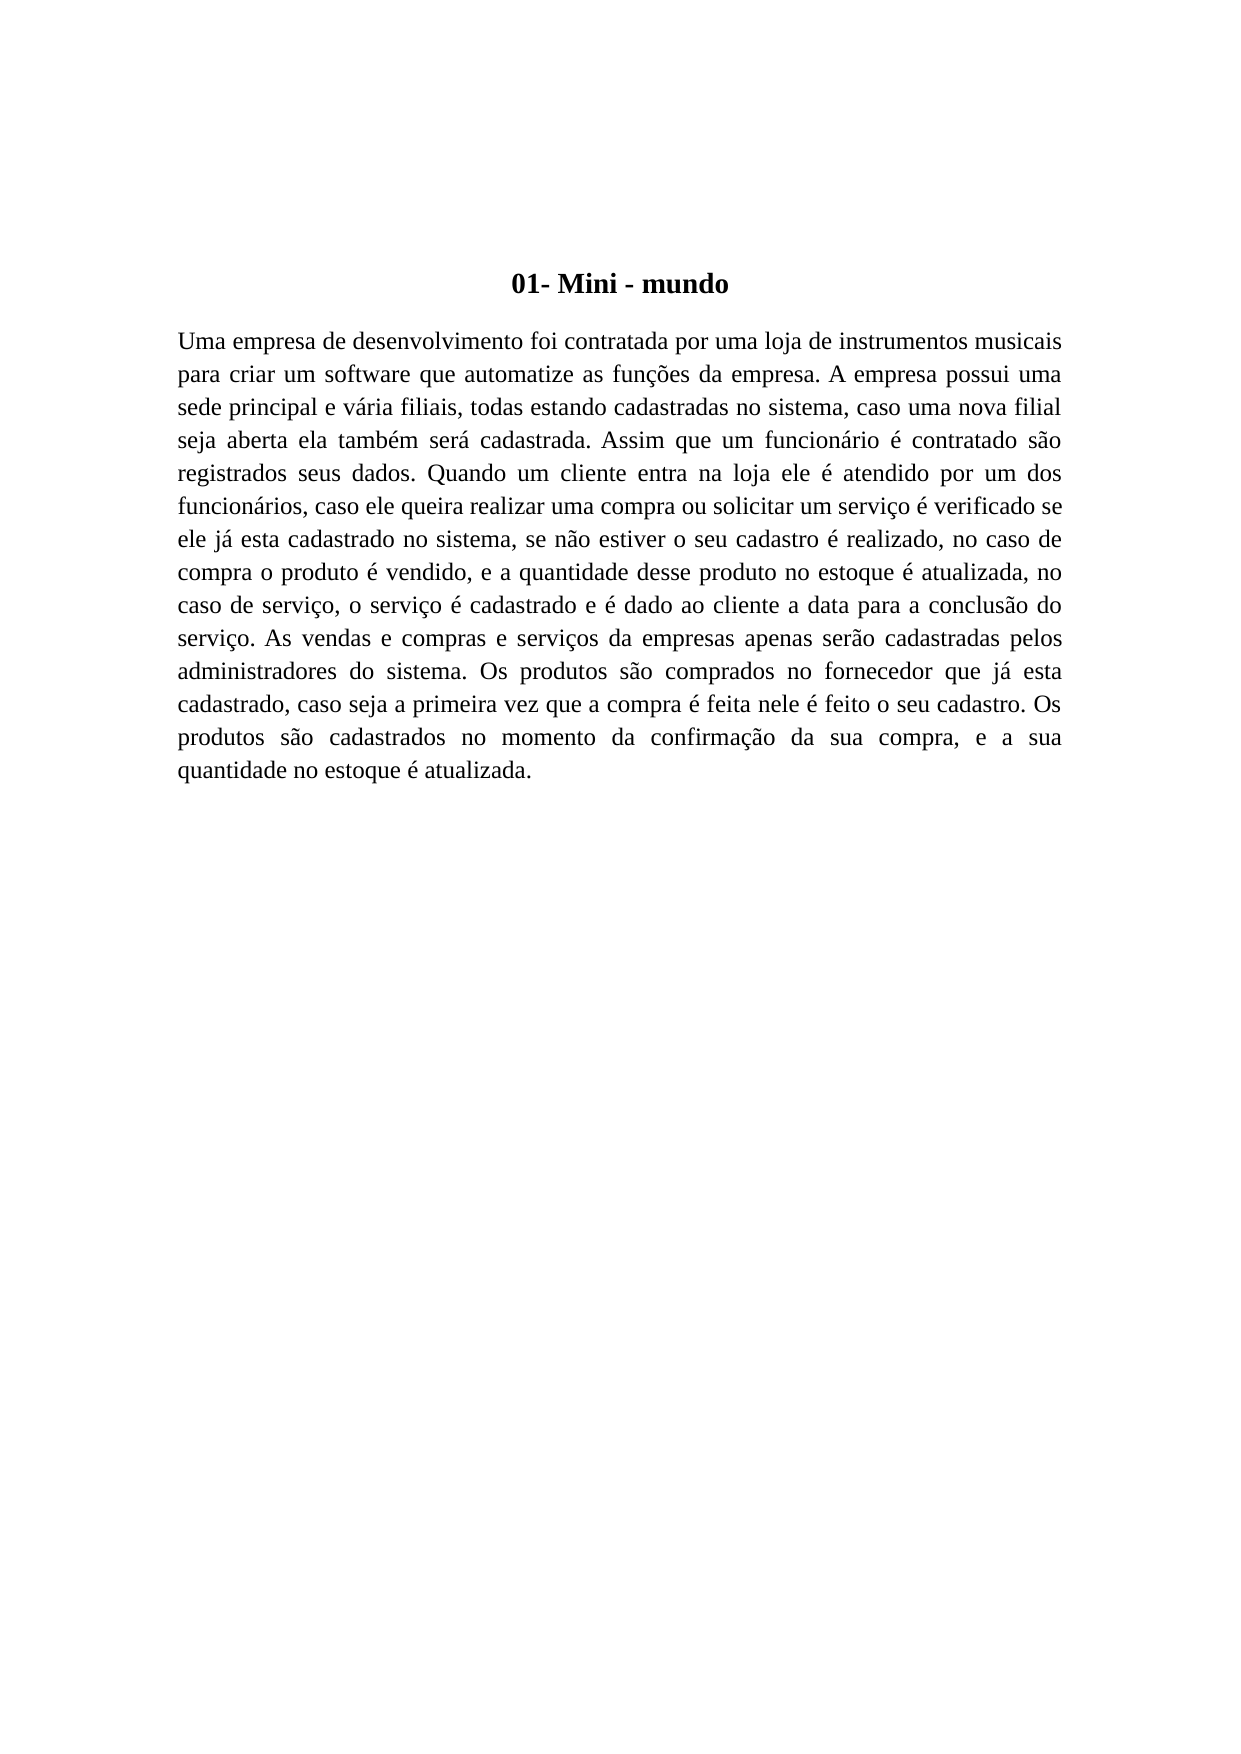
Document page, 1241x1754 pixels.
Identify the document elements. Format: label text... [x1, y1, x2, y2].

text 01- Mini - mundo [177, 266, 1063, 300]
text Uma empresa de desenvolvimento foi contratada por uma loja de instrumentos musicais para criar um software que automatize as funções da empresa. A empresa possui uma sede principal e vária filiais, todas estando cadastradas no sistema, caso uma nova filial seja aberta ela também será cadastrada. Assim que um funcionário é contratado são registrados seus dados. Quando um cliente entra na loja ele é atendido por um dos funcionários, caso ele queira realizar uma compra ou solicitar um serviço é verificado se ele já esta cadastrado no sistema, se não estiver o seu cadastro é realizado, no caso de compra o produto é vendido, e a quantidade desse produto no estoque é atualizada, no caso de serviço, o serviço é cadastrado e é dado ao cliente a data para a conclusão do serviço. As vendas e compras e serviços da empresas apenas serão cadastradas pelos administradores do sistema. Os produtos são comprados no fornecedor que já esta cadastrado, caso seja a primeira vez que a compra é feita nele é feito o seu cadastro. Os produtos são cadastrados no momento da confirmação da sua compra, e a sua quantidade no estoque é atualizada. [177, 326, 1063, 784]
